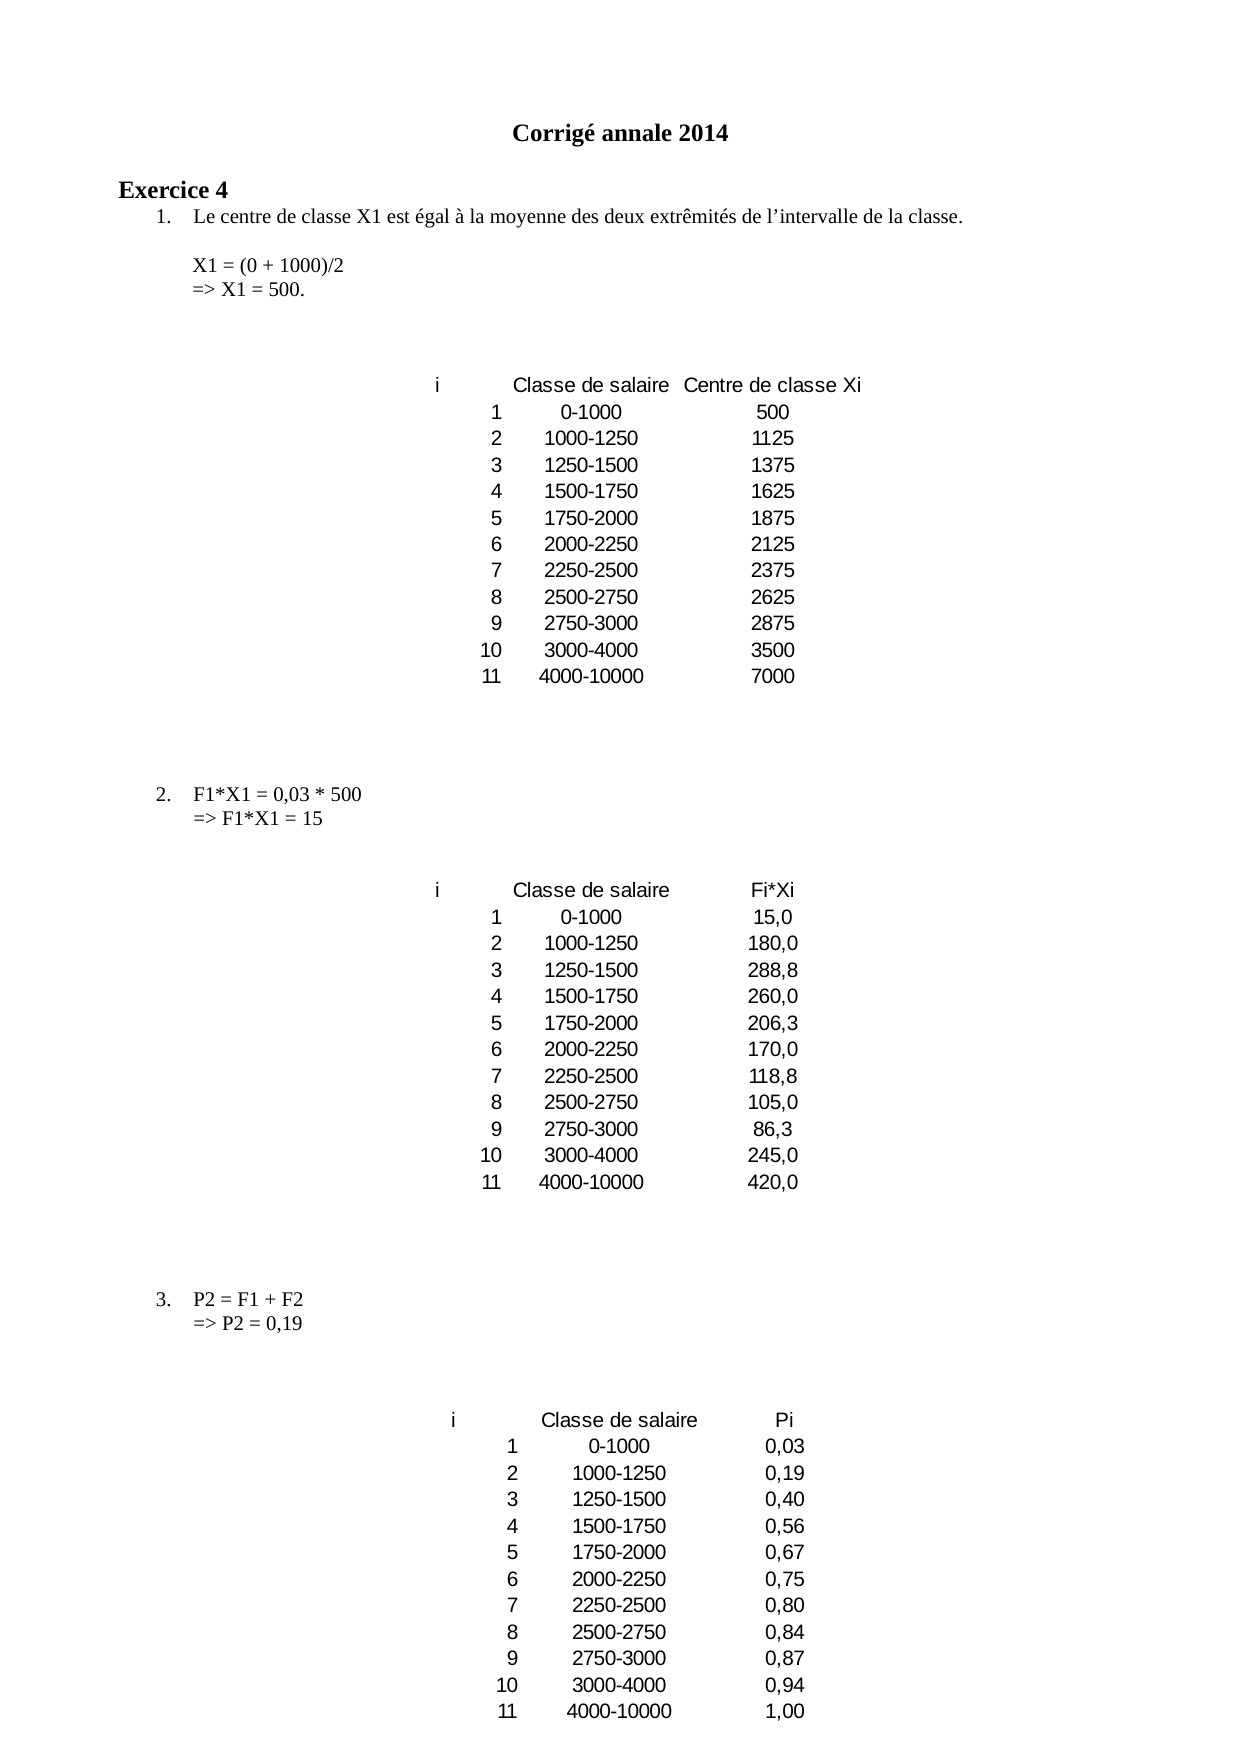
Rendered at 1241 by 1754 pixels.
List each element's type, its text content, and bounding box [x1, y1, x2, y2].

text => X1 = 500. [118, 277, 1122, 301]
list F1*X1 = 0,03 * 500 [156, 782, 1122, 806]
list P2 = F1 + F2 [156, 1287, 1122, 1311]
list => P2 = 0,19 [156, 1311, 1122, 1335]
list Le centre de classe X1 est égal à la moyenne des deux extrêmités de l’intervalle de la classe. [156, 204, 1122, 228]
text Corrigé annale 2014 [118, 118, 1122, 147]
text Exercice 4 [118, 176, 1122, 204]
list => F1*X1 = 15 [156, 806, 1122, 830]
text X1 = (0 + 1000)/2 [118, 252, 1122, 277]
